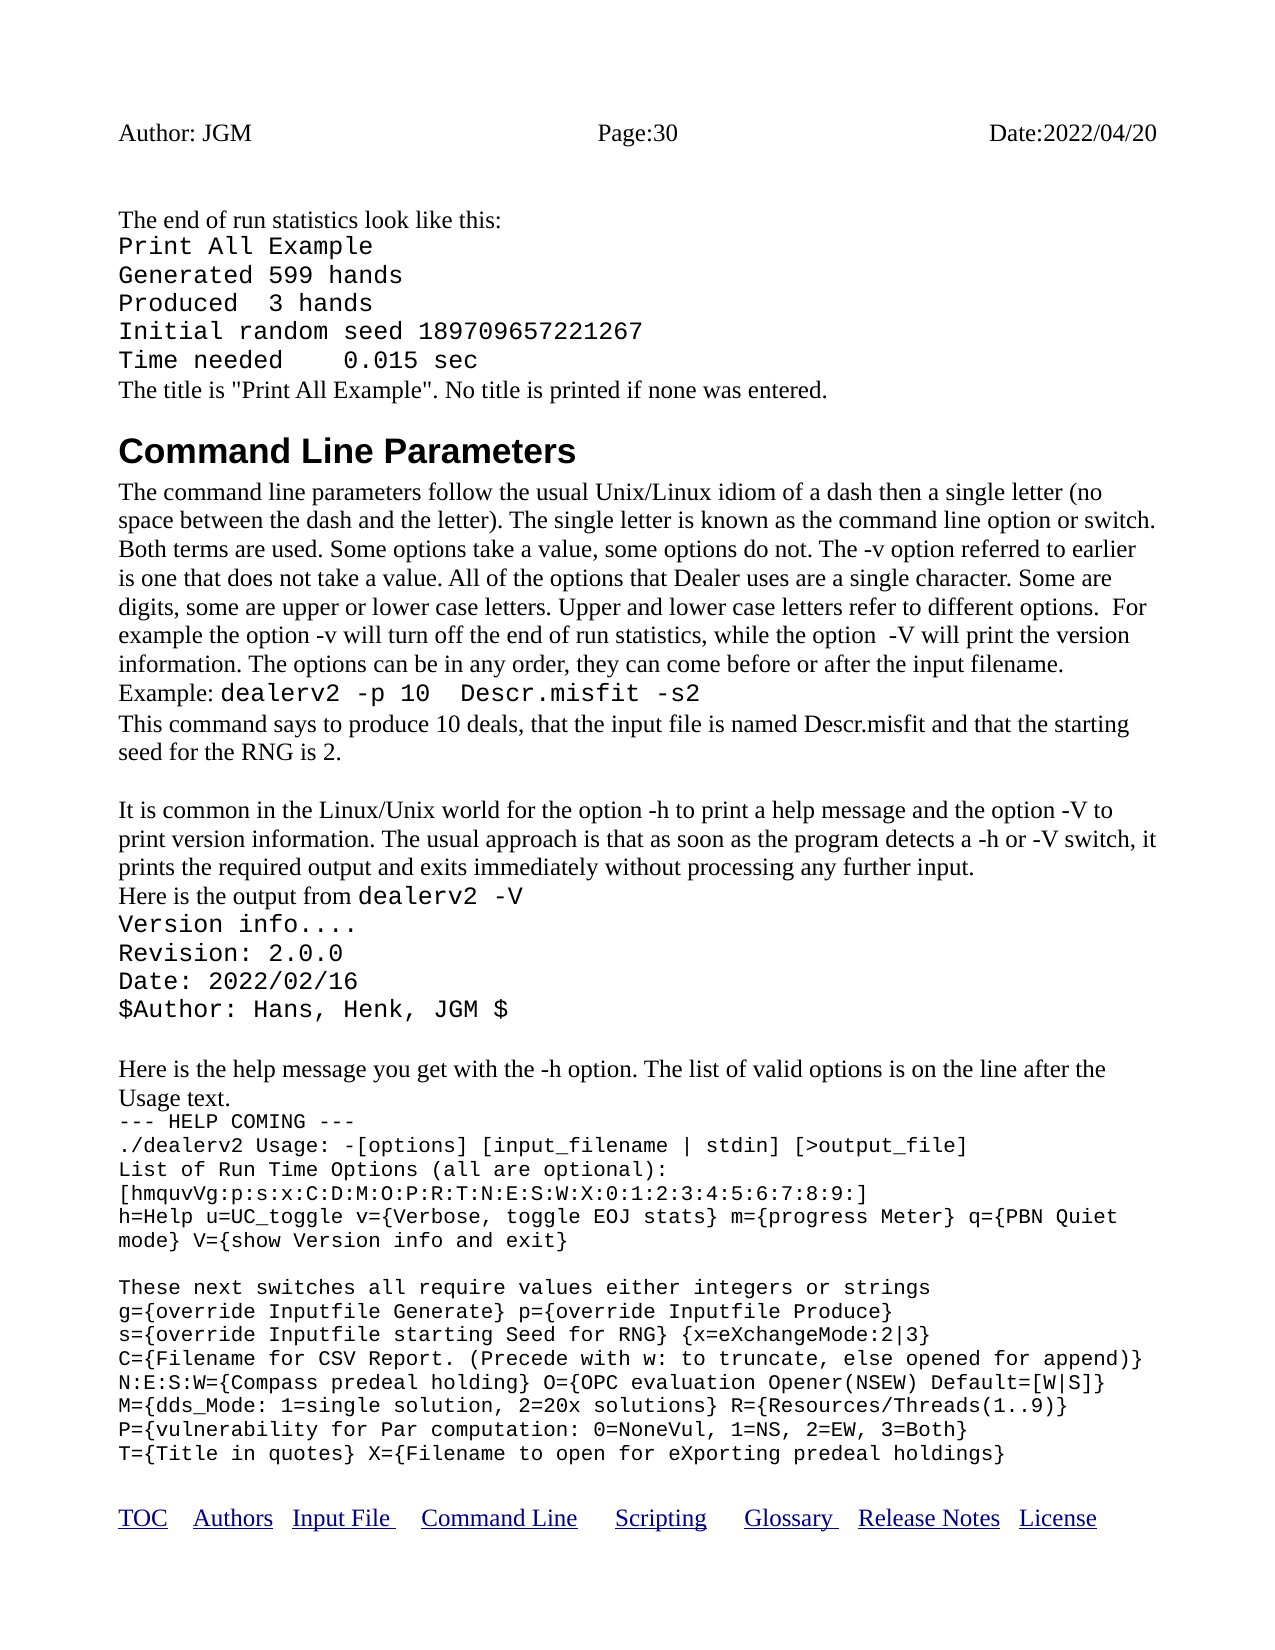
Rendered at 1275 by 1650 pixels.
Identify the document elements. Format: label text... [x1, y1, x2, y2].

text Print All Example [118, 234, 1157, 262]
text Revision: 2.0.0 [118, 940, 1157, 969]
text C={Filename for CSV Report. (Precede with w: to truncate, else opened for append)} [118, 1348, 1157, 1372]
text Version info.... [118, 912, 1157, 940]
text M={dds_Mode: 1=single solution, 2=20x solutions} R={Resources/Threads(1..9)} [118, 1395, 1157, 1419]
text Produced 3 hands [118, 291, 1157, 319]
text g={override Inputfile Generate} p={override Inputfile Produce} [118, 1301, 1157, 1324]
text Generated 599 hands [118, 262, 1157, 291]
text It is common in the Linux/Unix world for the option -h to print a help message and the option -V to print version information. The usual approach is that as soon as the program detects a -h or -V switch, it prints the required output and exits immediately without processing any further input. [118, 795, 1157, 881]
text List of Run Time Options (all are optional): [hmquvVg:p:s:x:C:D:M:O:P:R:T:N:E:S:W:X:0:1:2:3:4:5:6:7:8:9:] [118, 1159, 1157, 1206]
text Here is the help message you get with the -h option. The list of valid options is on the line after the Usage text. [118, 1054, 1157, 1112]
text h=Help u=UC_toggle v={Verbose, toggle EOJ stats} m={progress Meter} q={PBN Quiet mode} V={show Version info and exit} [118, 1206, 1157, 1253]
text ./dealerv2 Usage: -[options] [input_filename | stdin] [>output_file] [118, 1135, 1157, 1159]
text This command says to produce 10 deals, that the input file is named Descr.misfit and that the starting seed for the RNG is 2. [118, 709, 1157, 766]
text The end of run statistics look like this: [118, 205, 1157, 234]
text s={override Inputfile starting Seed for RNG} {x=eXchangeMode:2|3} [118, 1324, 1157, 1348]
text Here is the output from dealerv2 -V [118, 881, 1157, 912]
text The command line parameters follow the usual Unix/Linux idiom of a dash then a single letter (no space between the dash and the letter). The single letter is known as the command line option or switch. Both terms are used. Some options take a value, some options do not. The -v option referred to earlier is one that does not take a value. All of the options that Dealer uses are a single character. Some are digits, some are upper or lower case letters. Upper and lower case letters refer to different options. For example the option -v will turn off the end of run statistics, while the option -V will print the version information. The options can be in any order, they can come before or after the input filename. Example: dealerv2 -p 10 Descr.misfit -s2 [118, 477, 1157, 709]
text The title is "Print All Example". No title is printed if none was entered. [118, 376, 1157, 404]
text T={Title in quotes} X={Filename to open for eXporting predeal holdings} [118, 1443, 1157, 1466]
subtitle Command Line Parameters [118, 430, 1157, 471]
text Time needed 0.015 sec [118, 347, 1157, 376]
text These next switches all require values either integers or strings [118, 1277, 1157, 1301]
text Date: 2022/02/16 [118, 969, 1157, 997]
text Initial random seed 189709657221267 [118, 319, 1157, 347]
text P={vulnerability for Par computation: 0=NoneVul, 1=NS, 2=EW, 3=Both} [118, 1419, 1157, 1443]
text N:E:S:W={Compass predeal holding} O={OPC evaluation Opener(NSEW) Default=[W|S]} [118, 1372, 1157, 1395]
text $Author: Hans, Henk, JGM $ [118, 997, 1157, 1025]
text --- HELP COMING --- [118, 1112, 1157, 1135]
